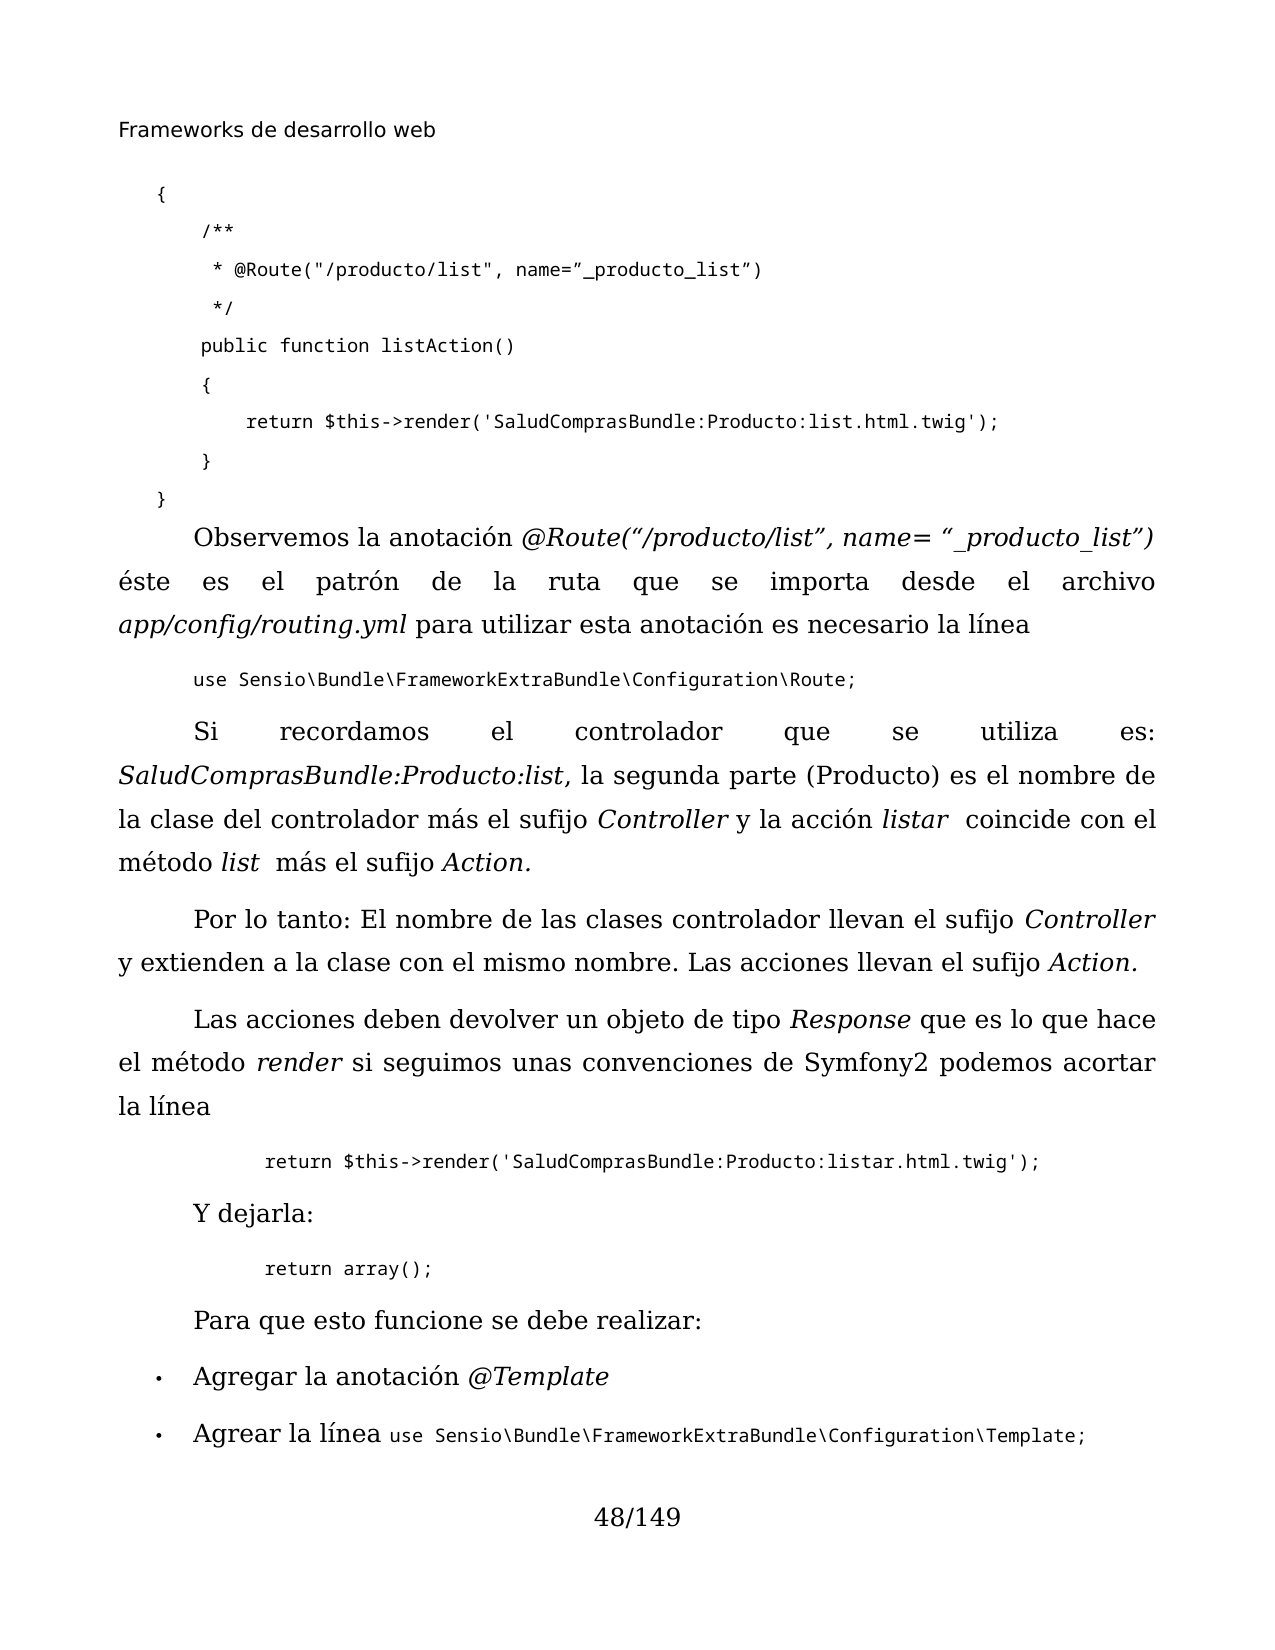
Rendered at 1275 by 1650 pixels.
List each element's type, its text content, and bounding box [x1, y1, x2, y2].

text } [118, 485, 1157, 510]
text return $this->render('SaludComprasBundle:Producto:listar.html.twig'); [118, 1149, 1157, 1174]
list Agrear la línea use Sensio\Bundle\FrameworkExtraBundle\Configuration\Template; [156, 1419, 1157, 1448]
text Por lo tanto: El nombre de las clases controlador llevan el sufijo Controller y extienden a la clase con el mismo nombre. Las acciones llevan el sufijo Action. [118, 905, 1157, 978]
list Agregar la anotación @Template [156, 1363, 1157, 1392]
text public function listAction() [118, 333, 1157, 358]
text return array(); [118, 1256, 1157, 1281]
text } [118, 447, 1157, 472]
text */ [118, 295, 1157, 320]
text Las acciones deben devolver un objeto de tipo Response que es lo que hace el método render si seguimos unas convenciones de Symfony2 podemos acortar la línea [118, 1005, 1157, 1122]
text return $this->render('SaludComprasBundle:Producto:list.html.twig'); [118, 409, 1157, 434]
text * @Route("/producto/list", name=”_producto_list”) [118, 257, 1157, 282]
text { [118, 181, 1157, 206]
text Para que esto funcione se debe realizar: [118, 1306, 1157, 1336]
text Y dejarla: [118, 1199, 1157, 1228]
text /** [118, 219, 1157, 244]
text use Sensio\Bundle\FrameworkExtraBundle\Configuration\Route; [118, 667, 1157, 692]
text { [118, 371, 1157, 396]
text Observemos la anotación @Route(“/producto/list”, name= “_producto_list”) éste es el patrón de la ruta que se importa desde el archivo app/config/routing.yml para utilizar esta anotación es necesario la línea [118, 523, 1157, 639]
text Si recordamos el controlador que se utiliza es: SaludComprasBundle:Producto:list, la segunda parte (Producto) es el nombre de la clase del controlador más el sufijo Controller y la acción listar coincide con el método list más el sufijo Action. [118, 717, 1157, 878]
